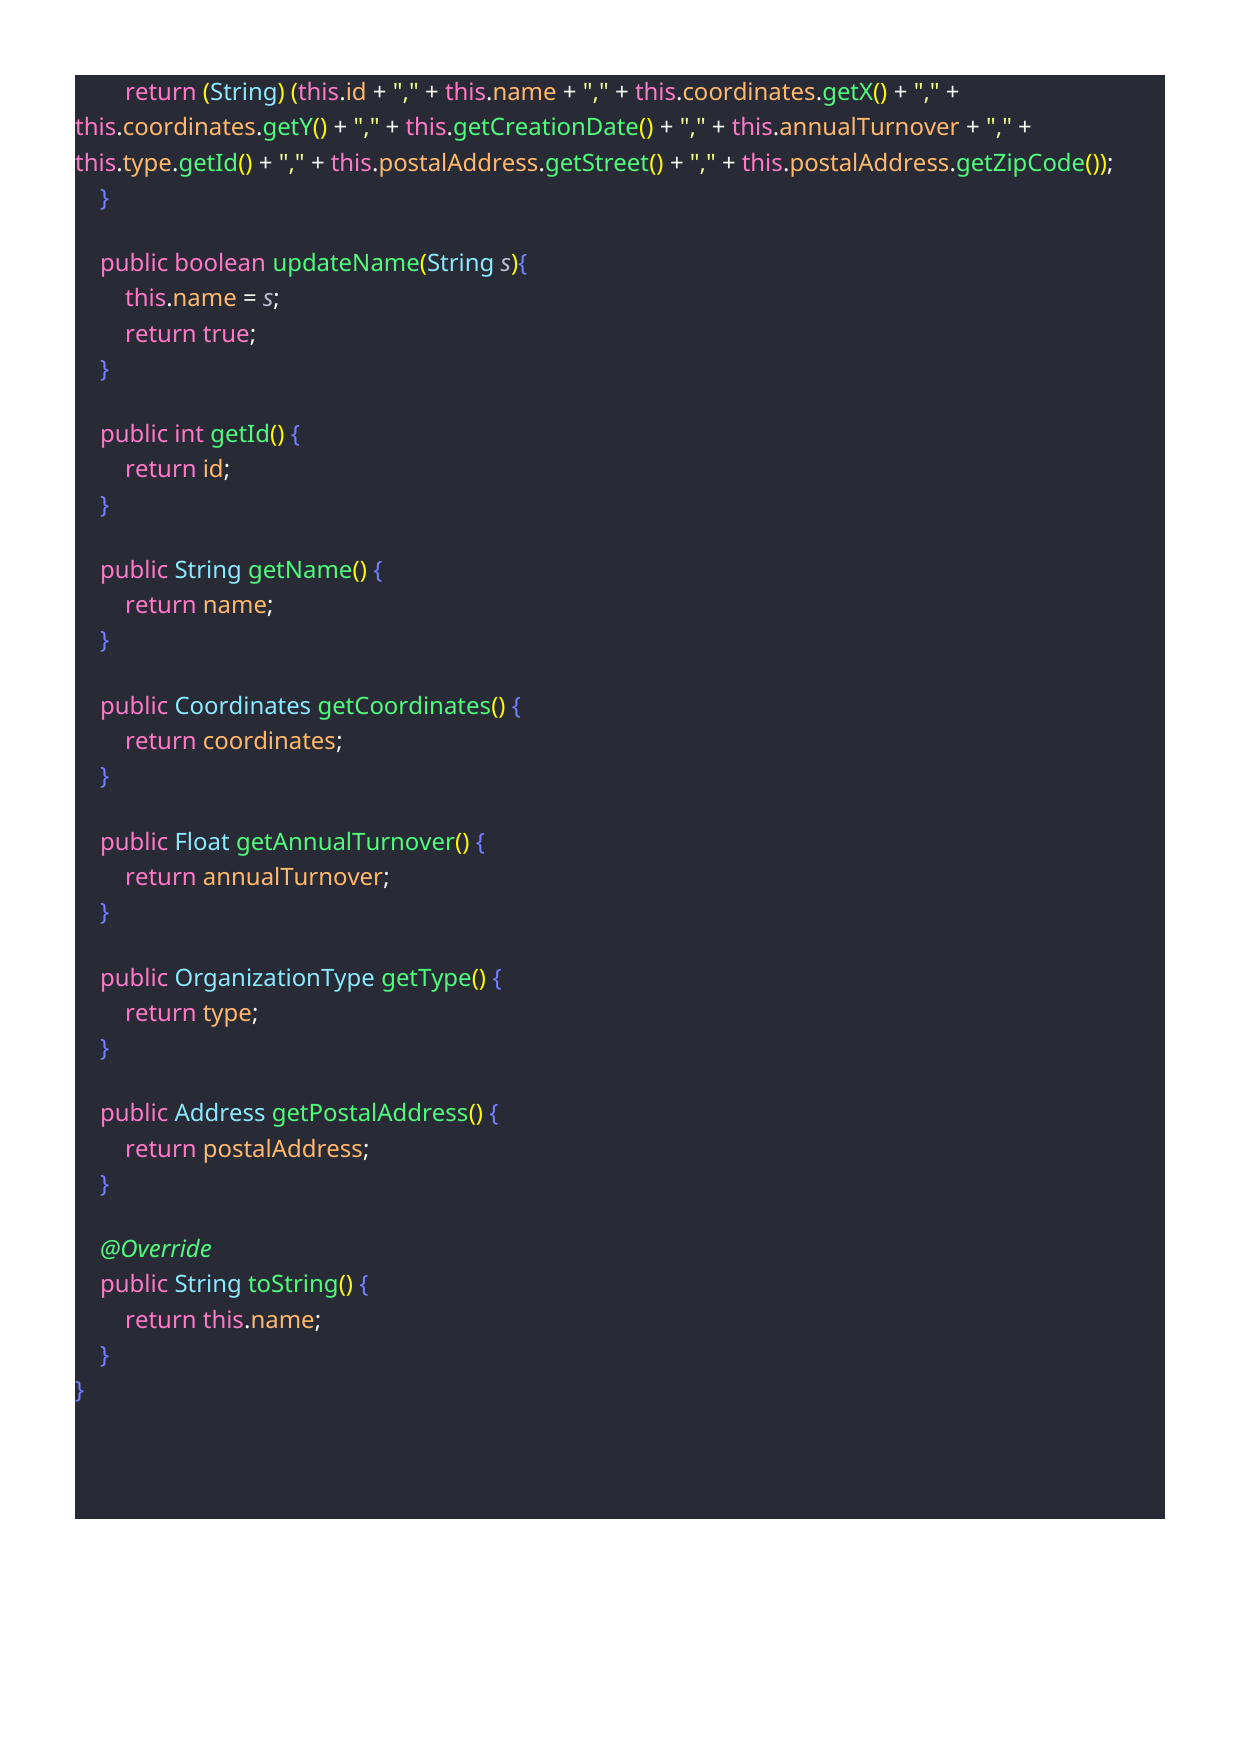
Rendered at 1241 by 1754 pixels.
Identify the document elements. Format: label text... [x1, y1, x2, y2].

text return (String) (this.id + "," + this.name + "," + this.coordinates.getX() + "," + this.coordinates.getY() + "," + this.getCreationDate() + "," + this.annualTurnover + "," + this.type.getId() + "," + this.postalAddress.getStreet() + "," + this.postalAddress.getZipCode()); } public boolean updateName(String s){ this.name = s; return true; } public int getId() { return id; } public String getName() { return name; } public Coordinates getCoordinates() { return coordinates; } public Float getAnnualTurnover() { return annualTurnover; } public OrganizationType getType() { return type; } public Address getPostalAddress() { return postalAddress; } @Override public String toString() { return this.name; } } [75, 75, 1165, 1466]
